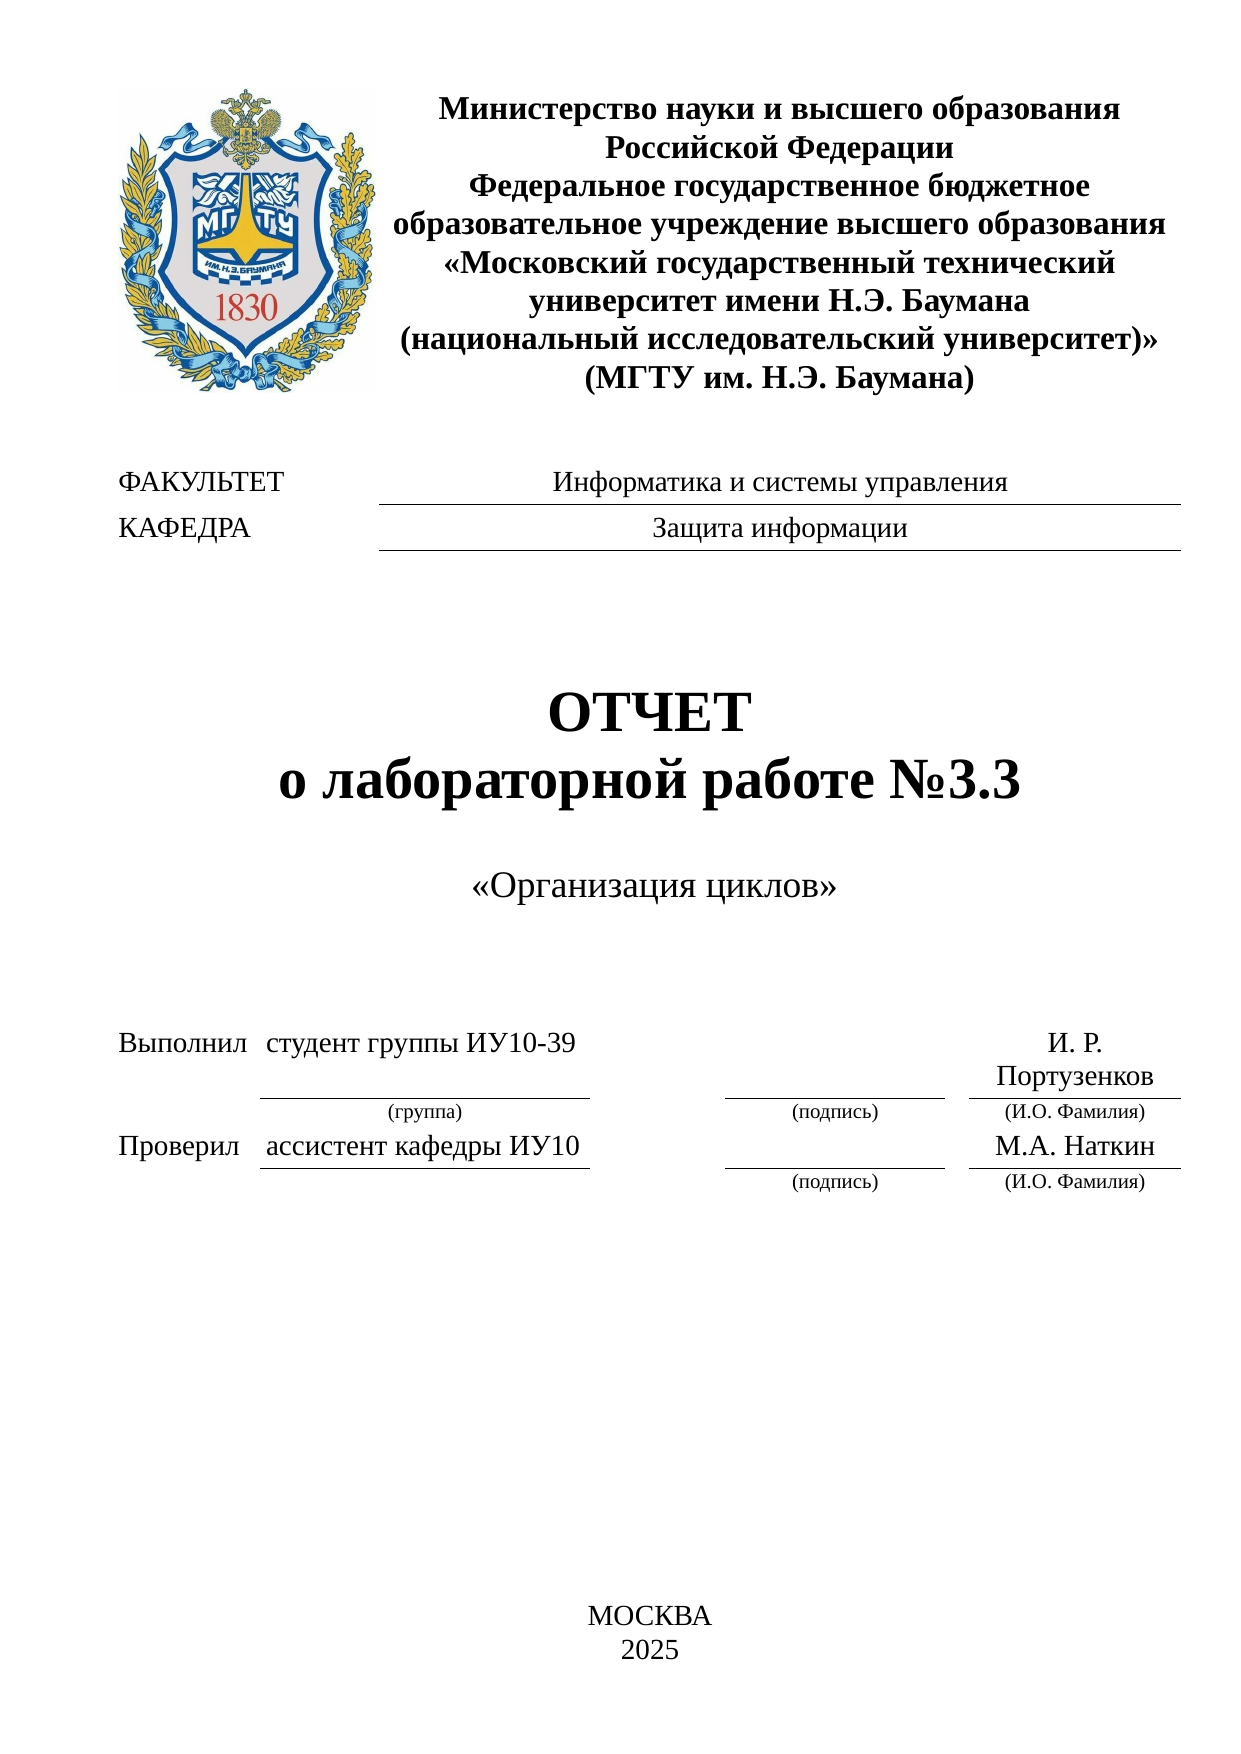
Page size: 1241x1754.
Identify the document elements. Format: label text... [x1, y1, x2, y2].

table_cell [945, 1098, 969, 1123]
title ОТЧЕТ о лабораторной работе №3.3 [118, 676, 1181, 811]
table_cell [945, 1168, 969, 1193]
table_header Выполнил [118, 1019, 260, 1098]
table_header И. Р. Портузенков [969, 1019, 1181, 1098]
table_header студент группы ИУ10-39 [260, 1019, 589, 1098]
table_header Информатика и системы управления [379, 459, 1181, 504]
table_header [725, 1019, 945, 1098]
table_cell ассистент кафедры ИУ10 [260, 1123, 589, 1168]
table_cell [945, 1123, 969, 1168]
table_cell (группа) [260, 1099, 589, 1123]
table_cell (И.О. Фамилия) [969, 1099, 1181, 1123]
table_cell [590, 1098, 725, 1123]
table_cell [725, 1123, 945, 1168]
table_cell [118, 1098, 260, 1123]
table_header [590, 1019, 725, 1098]
table_cell [590, 1168, 725, 1193]
table_cell (подпись) [725, 1099, 945, 1123]
picture [118, 88, 376, 393]
table_cell Защита информации [379, 505, 1181, 550]
subtitle «Организация циклов» [118, 863, 1181, 906]
table_cell КАФЕДРА [118, 504, 379, 550]
table_cell Проверил [118, 1123, 260, 1168]
table_header ФАКУЛЬТЕТ [118, 459, 379, 504]
table_cell [590, 1123, 725, 1168]
table_cell М.А. Наткин [969, 1123, 1181, 1168]
table_cell [118, 1168, 260, 1193]
table_cell (И.О. Фамилия) [969, 1169, 1181, 1193]
table_cell [260, 1169, 589, 1193]
table_cell (подпись) [725, 1169, 945, 1193]
table_header [945, 1019, 969, 1098]
